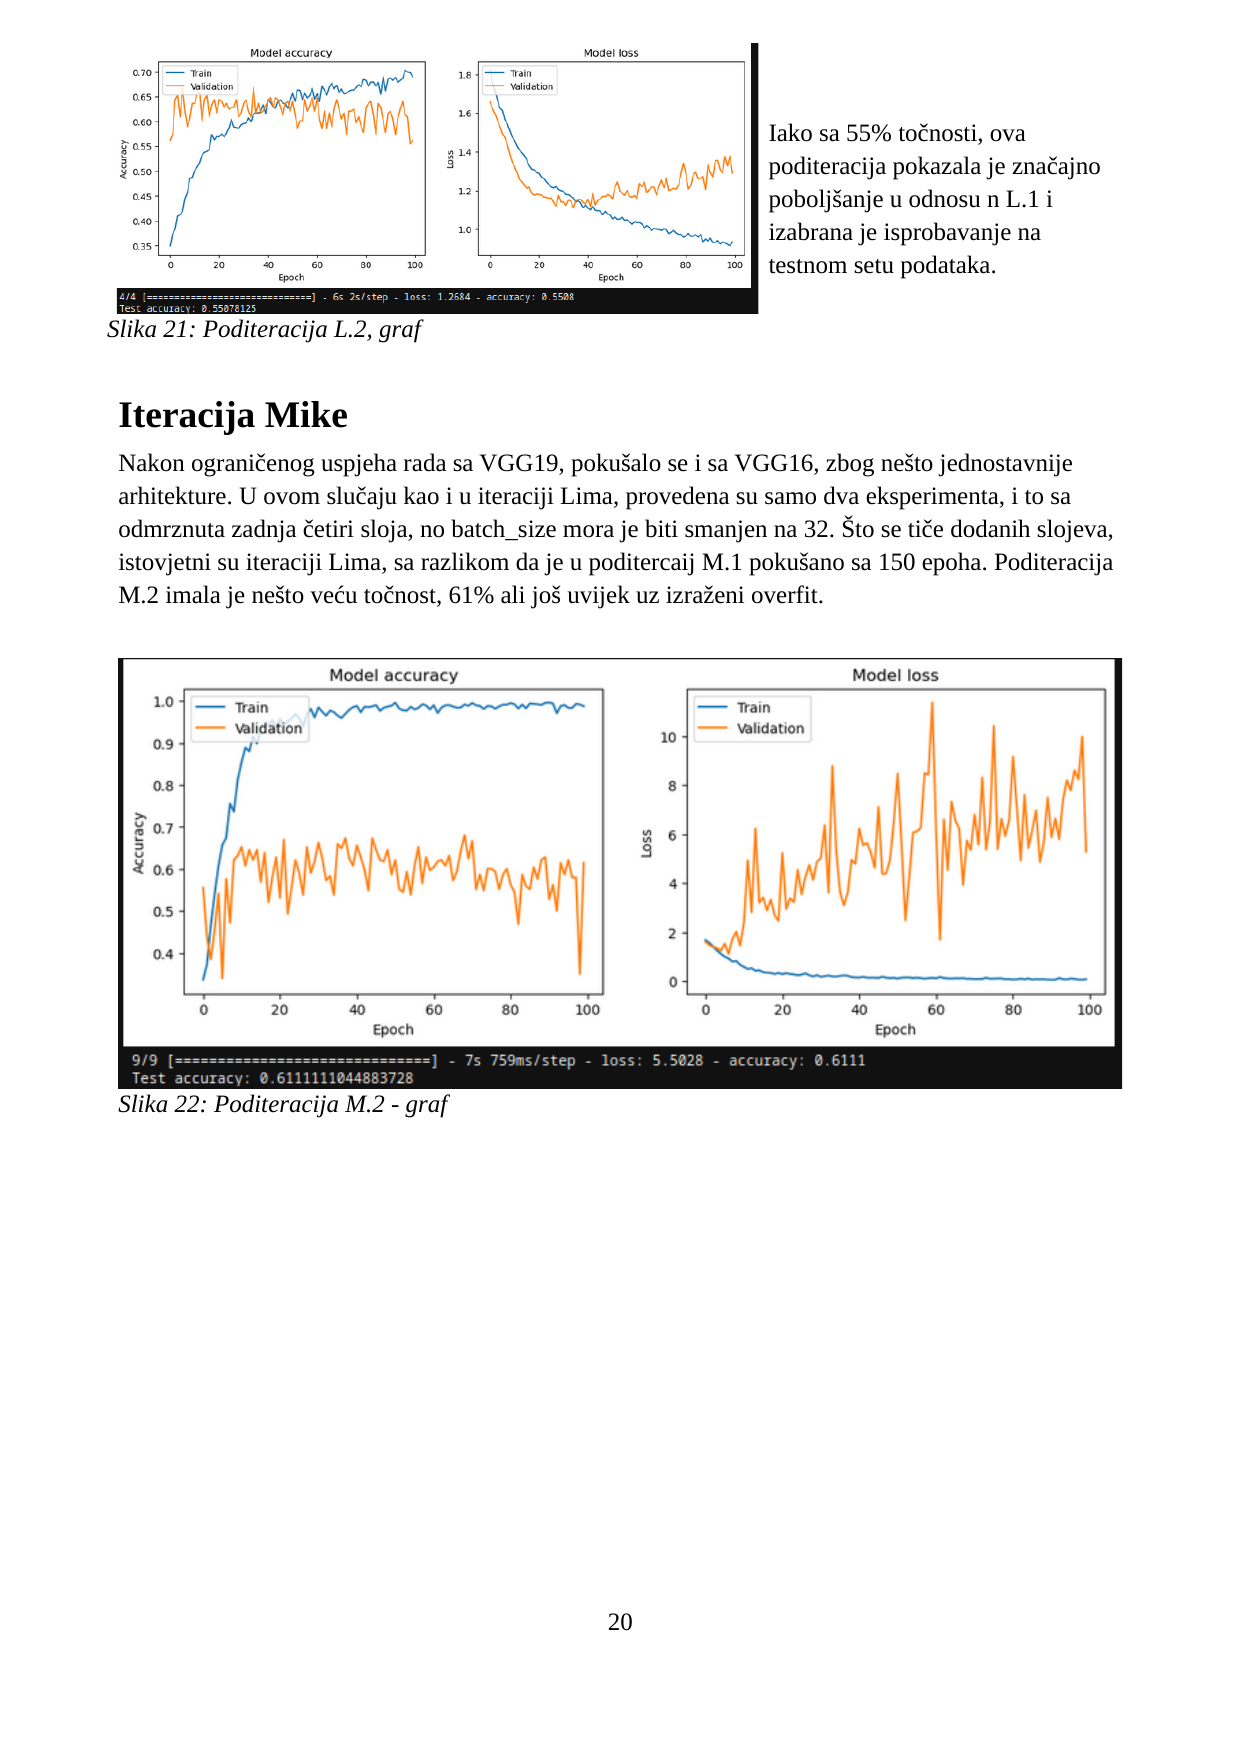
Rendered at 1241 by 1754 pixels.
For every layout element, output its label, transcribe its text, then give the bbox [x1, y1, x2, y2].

picture [116, 43, 759, 314]
subtitle Iteracija Mike [118, 392, 1122, 435]
text Iako sa 55% točnosti, ova poditeracija pokazala je značajno poboljšanje u odnosu n L.1 i izabrana je isprobavanje na testnom setu podataka. [768, 118, 1122, 279]
text Slika 21: Poditeracija L.2, graf [107, 43, 768, 343]
text Nakon ograničenog uspjeha rada sa VGG19, pokušalo se i sa VGG16, zbog nešto jednostavnije arhitekture. U ovom slučaju kao i u iteraciji Lima, provedena su samo dva eksperimenta, i to sa odmrznuta zadnja četiri sloja, no batch_size mora je biti smanjen na 32. Što se tiče dodanih slojeva, istovjetni su iteraciji Lima, sa razlikom da je u poditercaij M.1 pokušano sa 150 epoha. Poditeracija M.2 imala je nešto veću točnost, 61% ali još uvijek uz izraženi overfit. [118, 448, 1122, 609]
text Slika 22: Poditeracija M.2 - graf [118, 1089, 1122, 1117]
text [107, 31, 768, 43]
text [107, 343, 768, 375]
picture [118, 658, 1123, 1089]
